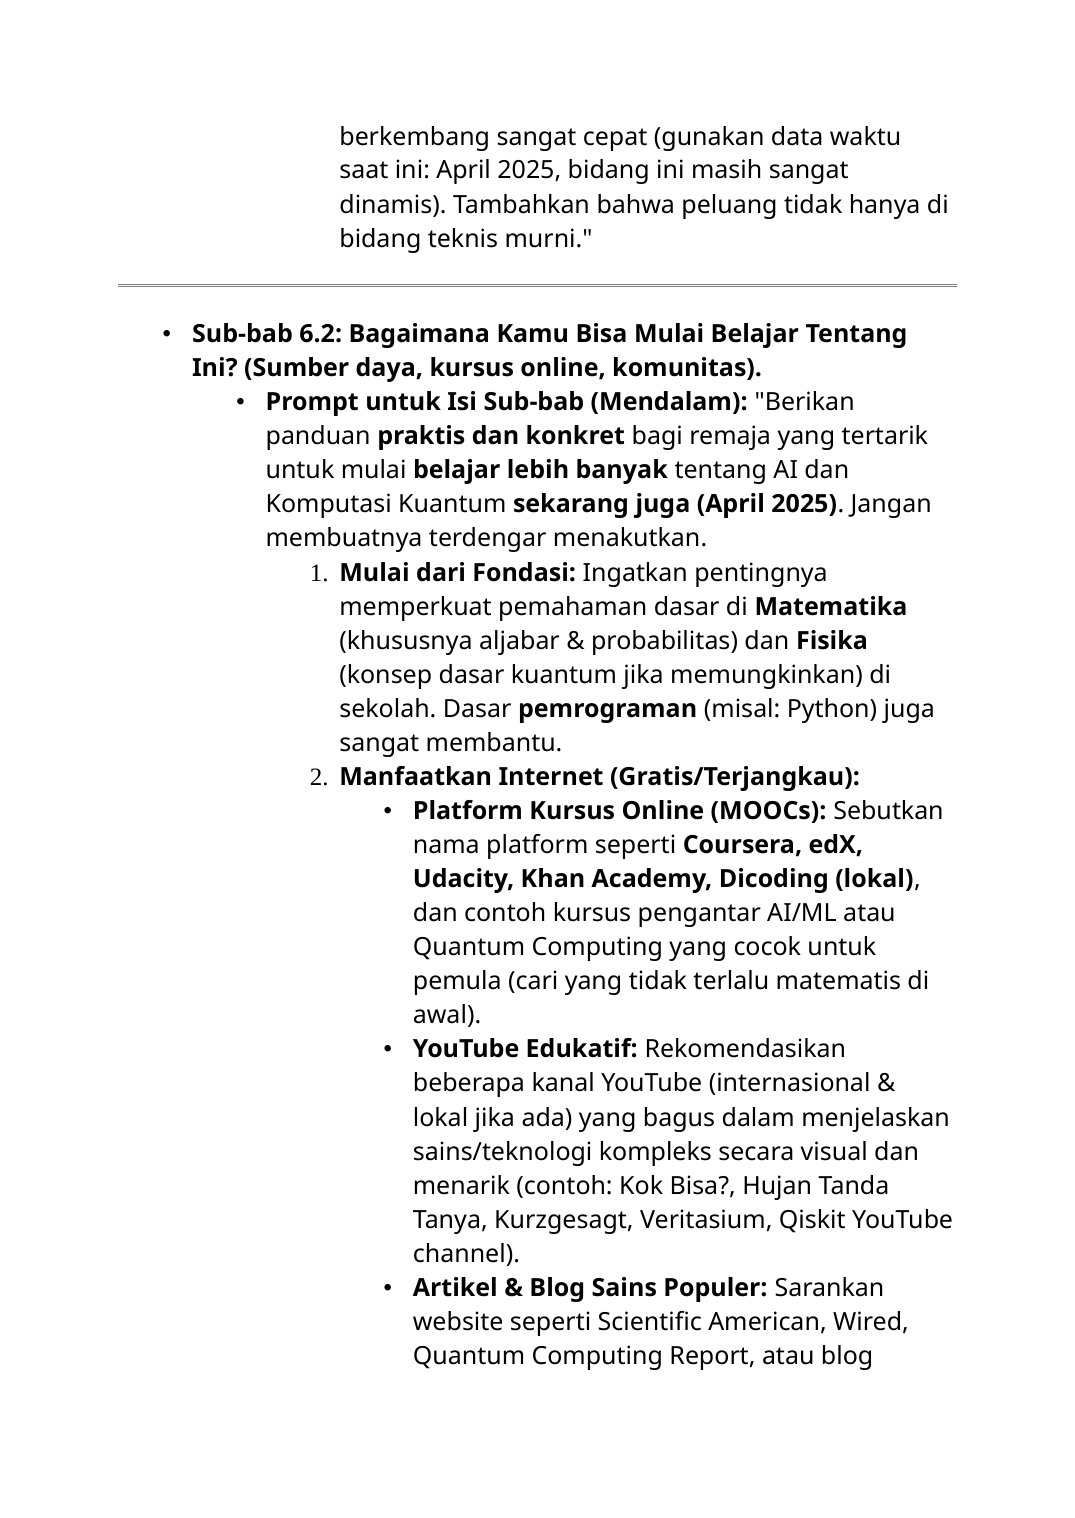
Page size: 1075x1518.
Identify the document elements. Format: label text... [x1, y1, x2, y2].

list berkembang sangat cepat (gunakan data waktu saat ini: April 2025, bidang ini masih sangat dinamis). Tambahkan bahwa peluang tidak hanya di bidang teknis murni." [309, 118, 957, 254]
list Platform Kursus Online (MOOCs): Sebutkan nama platform seperti Coursera, edX, Udacity, Khan Academy, Dicoding (lokal), dan contoh kursus pengantar AI/ML atau Quantum Computing yang cocok untuk pemula (cari yang tidak terlalu matematis di awal). [383, 793, 957, 1031]
list YouTube Edukatif: Rekomendasikan beberapa kanal YouTube (internasional & lokal jika ada) yang bagus dalam menjelaskan sains/teknologi kompleks secara visual dan menarik (contoh: Kok Bisa?, Hujan Tanda Tanya, Kurzgesagt, Veritasium, Qiskit YouTube channel). [383, 1031, 957, 1269]
list Artikel & Blog Sains Populer: Sarankan website seperti Scientific American, Wired, Quantum Computing Report, atau blog [383, 1269, 957, 1372]
list Sub-bab 6.2: Bagaimana Kamu Bisa Mulai Belajar Tentang Ini? (Sumber daya, kursus online, komunitas). [162, 316, 957, 384]
list Prompt untuk Isi Sub-bab (Mendalam): "Berikan panduan praktis dan konkret bagi remaja yang tertarik untuk mulai belajar lebih banyak tentang AI dan Komputasi Kuantum sekarang juga (April 2025). Jangan membuatnya terdengar menakutkan. [236, 384, 957, 554]
list Mulai dari Fondasi: Ingatkan pentingnya memperkuat pemahaman dasar di Matematika (khususnya aljabar & probabilitas) dan Fisika (konsep dasar kuantum jika memungkinkan) di sekolah. Dasar pemrograman (misal: Python) juga sangat membantu. [309, 554, 957, 758]
list Manfaatkan Internet (Gratis/Terjangkau): [309, 758, 957, 793]
